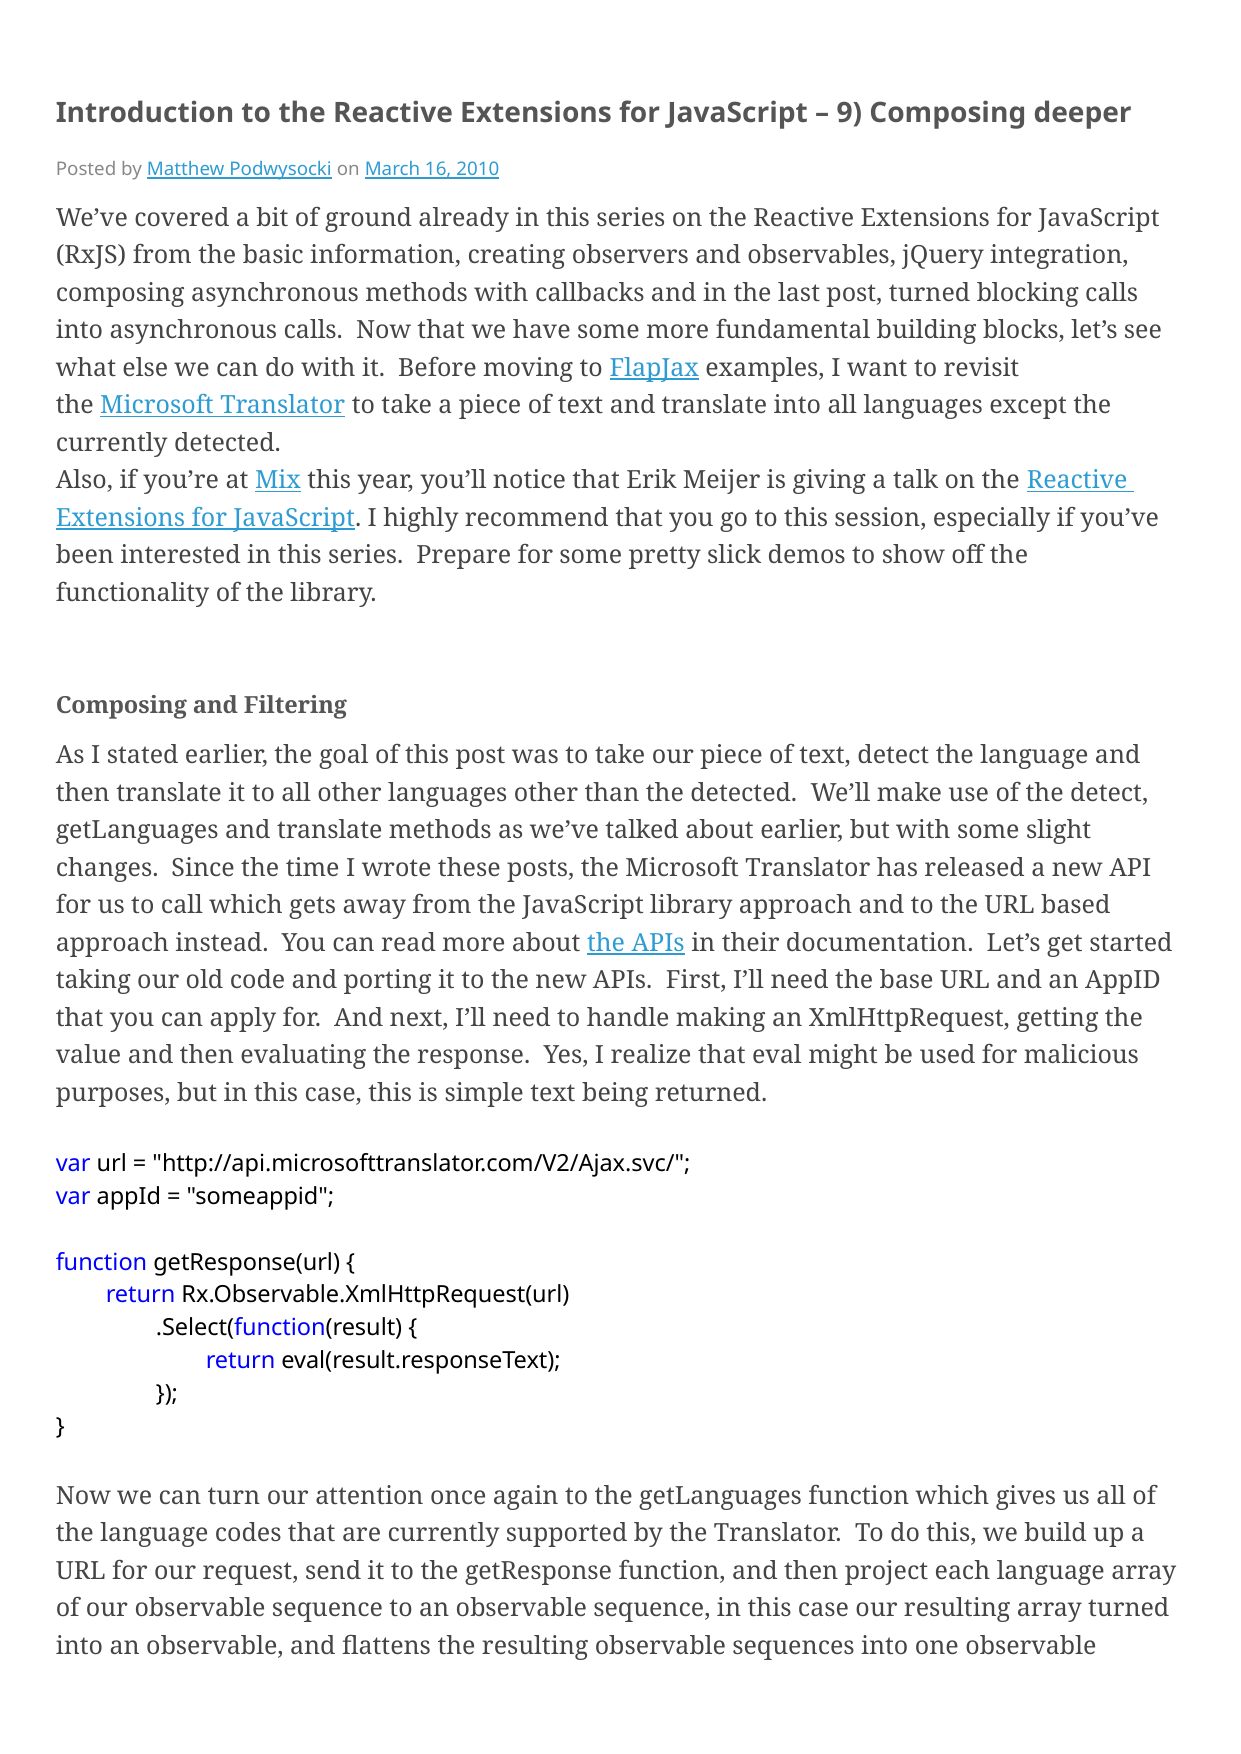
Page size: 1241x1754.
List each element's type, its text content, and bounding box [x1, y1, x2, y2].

text .Select(function(result) { [56, 1310, 1178, 1343]
text We’ve covered a bit of ground already in this series on the Reactive Extensions for JavaScript (RxJS) from the basic information, creating observers and observables, jQuery integration, composing asynchronous methods with callbacks and in the last post, turned blocking calls into asynchronous calls. Now that we have some more fundamental building blocks, let’s see what else we can do with it. Before moving to FlapJax examples, I want to revisit the Microsoft Translator to take a piece of text and translate into all languages except the currently detected. [56, 196, 1178, 458]
text var appId = "someappid"; [56, 1178, 1178, 1211]
text return Rx.Observable.XmlHttpRequest(url) [56, 1277, 1178, 1310]
text As I stated earlier, the goal of this post was to take our piece of text, detect the language and then translate it to all other languages other than the detected. We’ll make use of the detect, getLanguages and translate methods as we’ve talked about earlier, but with some slight changes. Since the time I wrote these posts, the Microsoft Translator has released a new API for us to call which gets away from the JavaScript library approach and to the URL based approach instead. You can read more about the APIs in their documentation. Let’s get started taking our old code and porting it to the new APIs. First, I’ll need the base URL and an AppID that you can apply for. And next, I’ll need to handle making an XmlHttpRequest, getting the value and then evaluating the response. Yes, I realize that eval might be used for malicious purposes, but in this case, this is simple text being returned. [56, 733, 1178, 1108]
text var url = "http://api.microsofttranslator.com/V2/Ajax.svc/"; [56, 1146, 1178, 1178]
text return eval(result.responseText); [56, 1343, 1178, 1375]
text Now we can turn our attention once again to the getLanguages function which gives us all of the language codes that are currently supported by the Translator. To do this, we build up a URL for our request, send it to the getResponse function, and then project each language array of our observable sequence to an observable sequence, in this case our resulting array turned into an observable, and flattens the resulting observable sequences into one observable [56, 1474, 1178, 1661]
text Also, if you’re at Mix this year, you’ll notice that Erik Meijer is giving a talk on the Reactive Extensions for JavaScript. I highly recommend that you go to this session, especially if you’ve been interested in this series. Prepare for some pretty slick demos to show off the functionality of the library. [56, 458, 1178, 608]
text function getResponse(url) { [56, 1244, 1178, 1277]
text Posted by Matthew Podwysocki on March 16, 2010 [56, 144, 1072, 181]
text }); [56, 1375, 1178, 1408]
subtitle Composing and Filtering [56, 683, 1178, 721]
subtitle Introduction to the Reactive Extensions for JavaScript – 9) Composing deeper [56, 93, 1178, 131]
text } [56, 1408, 1178, 1441]
